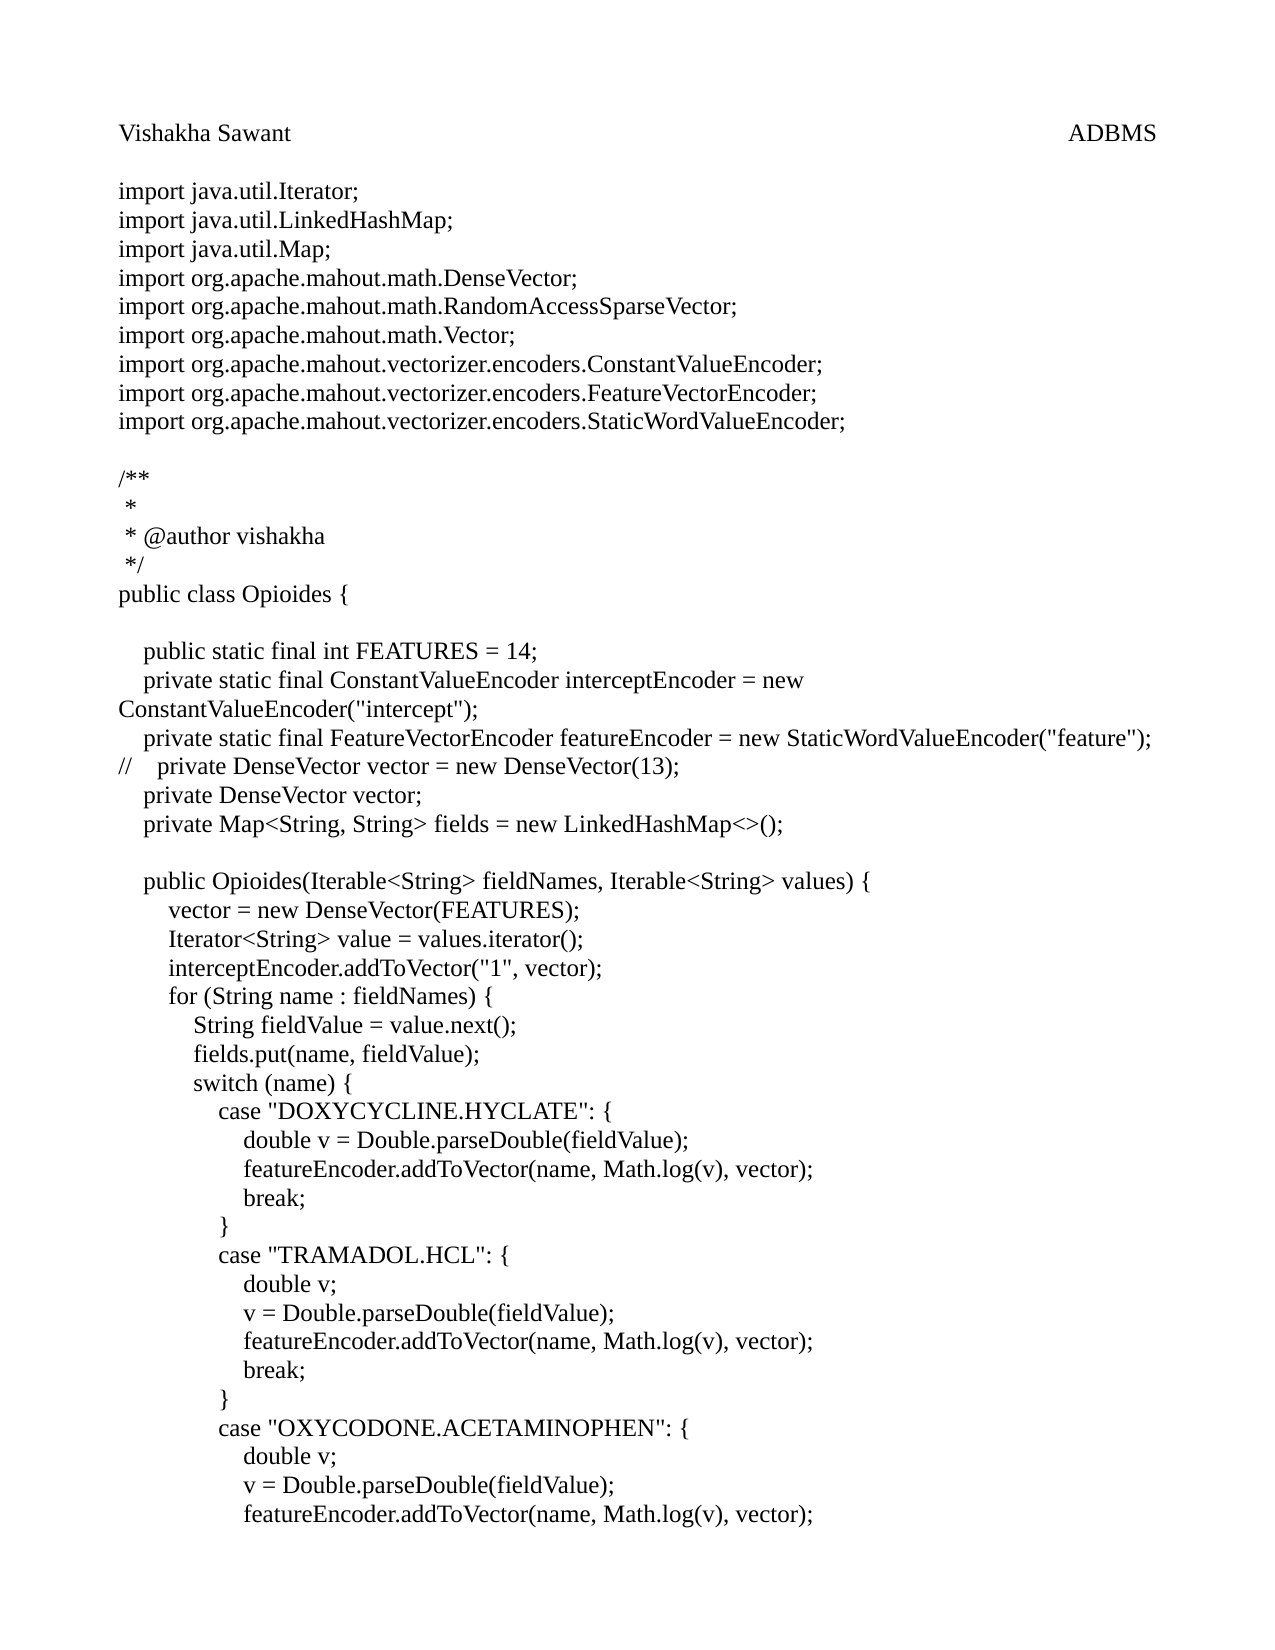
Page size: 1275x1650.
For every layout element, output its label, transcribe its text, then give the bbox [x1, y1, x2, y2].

list import org.apache.mahout.math.RandomAccessSparseVector; [118, 291, 1157, 320]
list private Map<String, String> fields = new LinkedHashMap<>(); [118, 809, 1157, 838]
list for (String name : fieldNames) { [118, 981, 1157, 1010]
list public static final int FEATURES = 14; [118, 636, 1157, 665]
list private static final ConstantValueEncoder interceptEncoder = new ConstantValueEncoder("intercept"); [118, 665, 1157, 723]
list public Opioides(Iterable<String> fieldNames, Iterable<String> values) { [118, 866, 1157, 895]
list public class Opioides { [118, 579, 1157, 608]
list case "OXYCODONE.ACETAMINOPHEN": { [118, 1413, 1157, 1441]
list import org.apache.mahout.vectorizer.encoders.ConstantValueEncoder; [118, 349, 1157, 378]
list import org.apache.mahout.math.DenseVector; [118, 263, 1157, 291]
list /** [118, 464, 1157, 493]
list featureEncoder.addToVector(name, Math.log(v), vector); [118, 1154, 1157, 1183]
list import java.util.LinkedHashMap; [118, 205, 1157, 234]
list import java.util.Iterator; [118, 176, 1157, 205]
list featureEncoder.addToVector(name, Math.log(v), vector); [118, 1326, 1157, 1355]
list * @author vishakha [118, 521, 1157, 550]
list private static final FeatureVectorEncoder featureEncoder = new StaticWordValueEncoder("feature"); [118, 723, 1157, 751]
list fields.put(name, fieldValue); [118, 1039, 1157, 1068]
list case "DOXYCYCLINE.HYCLATE": { [118, 1096, 1157, 1125]
list String fieldValue = value.next(); [118, 1010, 1157, 1039]
list import org.apache.mahout.math.Vector; [118, 320, 1157, 349]
list break; [118, 1355, 1157, 1384]
list } [118, 1211, 1157, 1240]
list double v; [118, 1441, 1157, 1470]
list } [118, 1384, 1157, 1413]
list interceptEncoder.addToVector("1", vector); [118, 953, 1157, 981]
list v = Double.parseDouble(fieldValue); [118, 1298, 1157, 1326]
list */ [118, 550, 1157, 579]
list Iterator<String> value = values.iterator(); [118, 924, 1157, 953]
list import java.util.Map; [118, 234, 1157, 263]
list break; [118, 1183, 1157, 1211]
list import org.apache.mahout.vectorizer.encoders.StaticWordValueEncoder; [118, 406, 1157, 435]
list private DenseVector vector; [118, 780, 1157, 809]
list featureEncoder.addToVector(name, Math.log(v), vector); [118, 1499, 1157, 1528]
list import org.apache.mahout.vectorizer.encoders.FeatureVectorEncoder; [118, 378, 1157, 406]
list * [118, 493, 1157, 521]
list v = Double.parseDouble(fieldValue); [118, 1470, 1157, 1499]
list double v; [118, 1269, 1157, 1298]
list switch (name) { [118, 1068, 1157, 1096]
list // private DenseVector vector = new DenseVector(13); [118, 751, 1157, 780]
list vector = new DenseVector(FEATURES); [118, 895, 1157, 924]
list case "TRAMADOL.HCL": { [118, 1240, 1157, 1269]
list double v = Double.parseDouble(fieldValue); [118, 1125, 1157, 1154]
